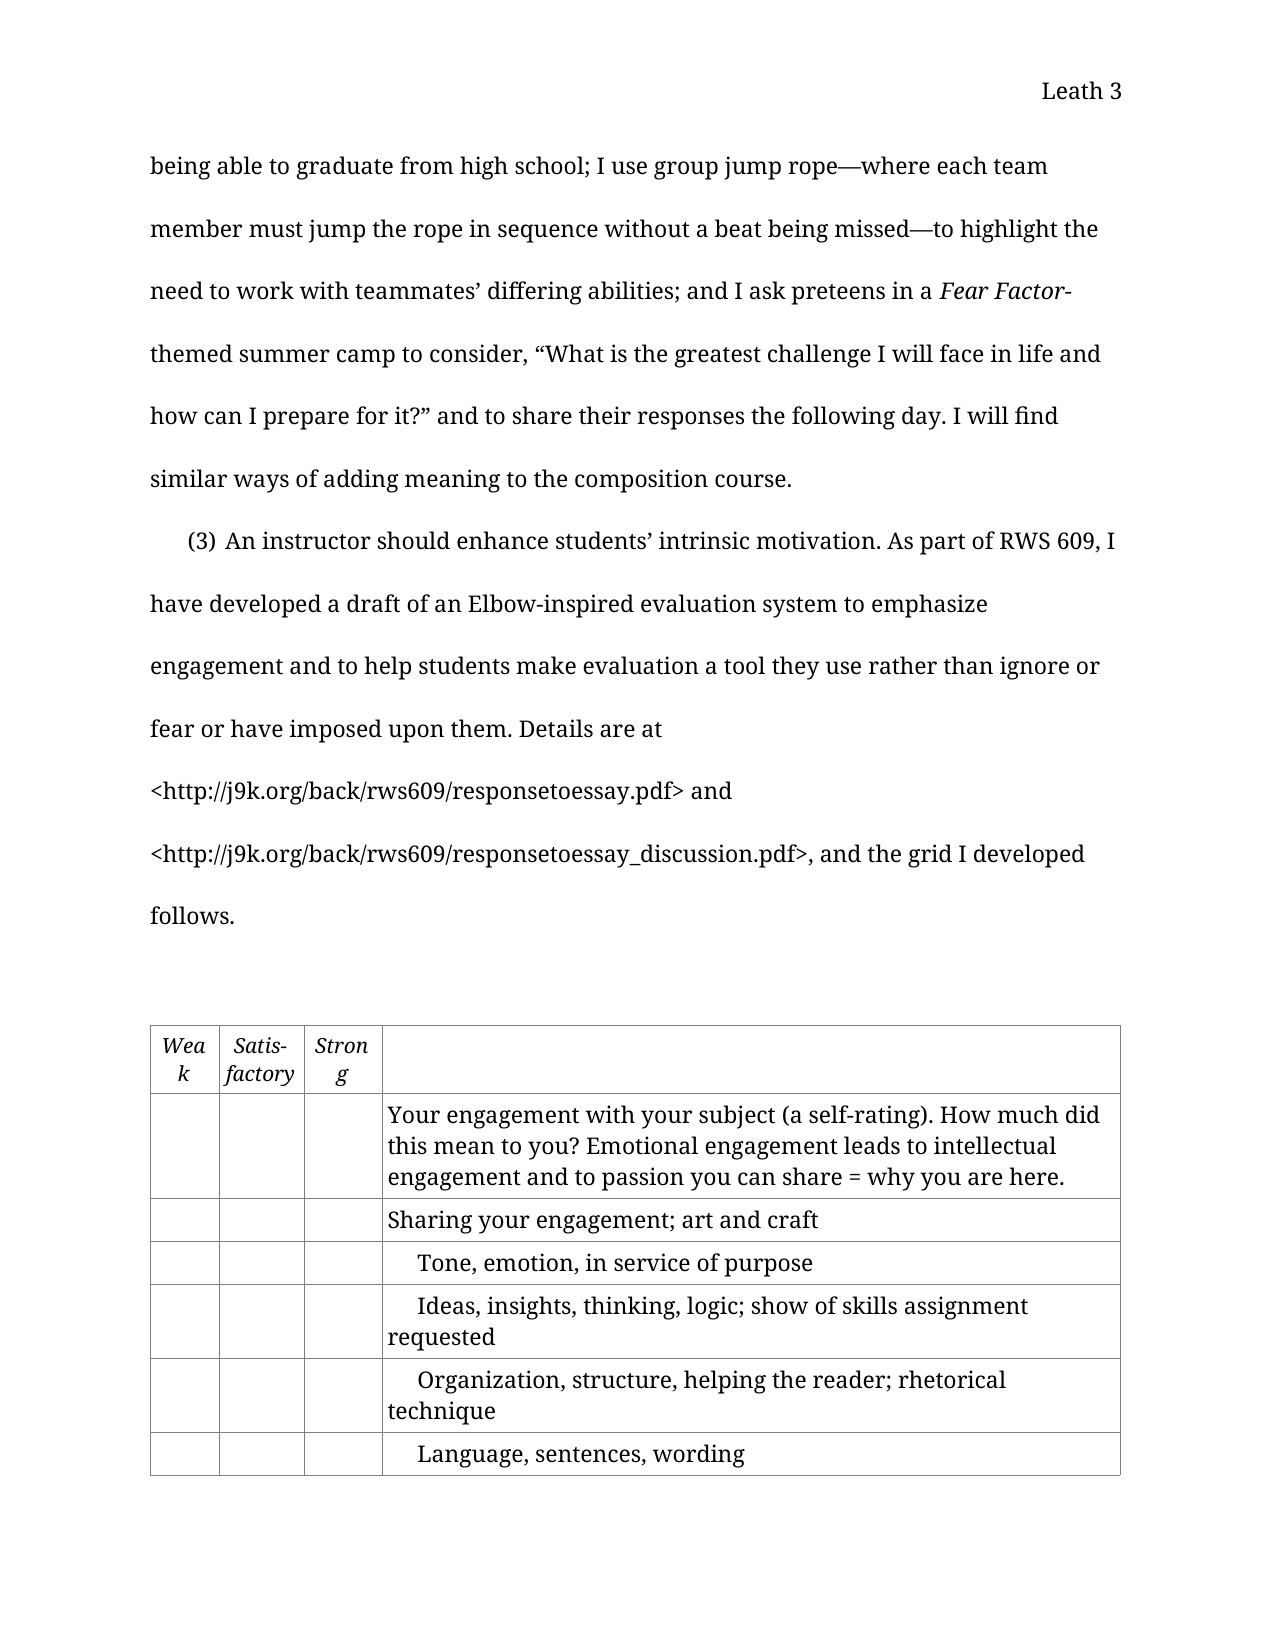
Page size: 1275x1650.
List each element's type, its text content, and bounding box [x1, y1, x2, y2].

text being able to graduate from high school; I use group jump rope—where each team member must jump the rope in sequence without a beat being missed—to highlight the need to work with teammates’ differing abilities; and I ask preteens in a Fear Factor-themed summer camp to consider, “What is the greatest challenge I will face in life and how can I prepare for it?” and to share their responses the following day. I will find similar ways of adding meaning to the composition course. [150, 150, 1125, 494]
table_cell [220, 1433, 304, 1475]
table_cell [151, 1285, 219, 1358]
table_cell Organization, structure, helping the reader; rhetorical technique [383, 1359, 1120, 1432]
table_cell [305, 1199, 382, 1241]
table_cell [220, 1199, 304, 1241]
table_cell [305, 1094, 382, 1198]
table_cell Your engagement with your subject (a self-rating). How much did this mean to you? Emotional engagement leads to intellectual engagement and to passion you can share = why you are here. [383, 1094, 1120, 1198]
table_header Weak [151, 1026, 219, 1093]
table_header Satis-factory [220, 1026, 304, 1093]
table_cell Sharing your engagement; art and craft [383, 1199, 1120, 1241]
table_cell Language, sentences, wording [383, 1433, 1120, 1475]
table_cell [305, 1285, 382, 1358]
table_cell [151, 1199, 219, 1241]
table_cell [151, 1242, 219, 1284]
table_cell [151, 1359, 219, 1432]
table_cell Ideas, insights, thinking, logic; show of skills assignment requested [383, 1285, 1120, 1358]
table_cell [305, 1433, 382, 1475]
table_cell Tone, emotion, in service of purpose [383, 1242, 1120, 1284]
table_cell [151, 1433, 219, 1475]
list An instructor should enhance students’ intrinsic motivation. As part of RWS 609, I have developed a draft of an Elbow-inspired evaluation system to emphasize engagement and to help students make evaluation a tool they use rather than ignore or fear or have imposed upon them. Details are at <http://j9k.org/back/rws609/responsetoessay.pdf> and <http://j9k.org/back/rws609/responsetoessay_discussion.pdf>, and the grid I developed follows. [112, 525, 1125, 931]
table_cell [151, 1094, 219, 1198]
table_cell [305, 1242, 382, 1284]
table_cell [220, 1285, 304, 1358]
table_header [383, 1026, 1120, 1093]
table_cell [220, 1359, 304, 1432]
table_header Strong [305, 1026, 382, 1093]
table_cell [220, 1094, 304, 1198]
table_cell [220, 1242, 304, 1284]
table_cell [305, 1359, 382, 1432]
